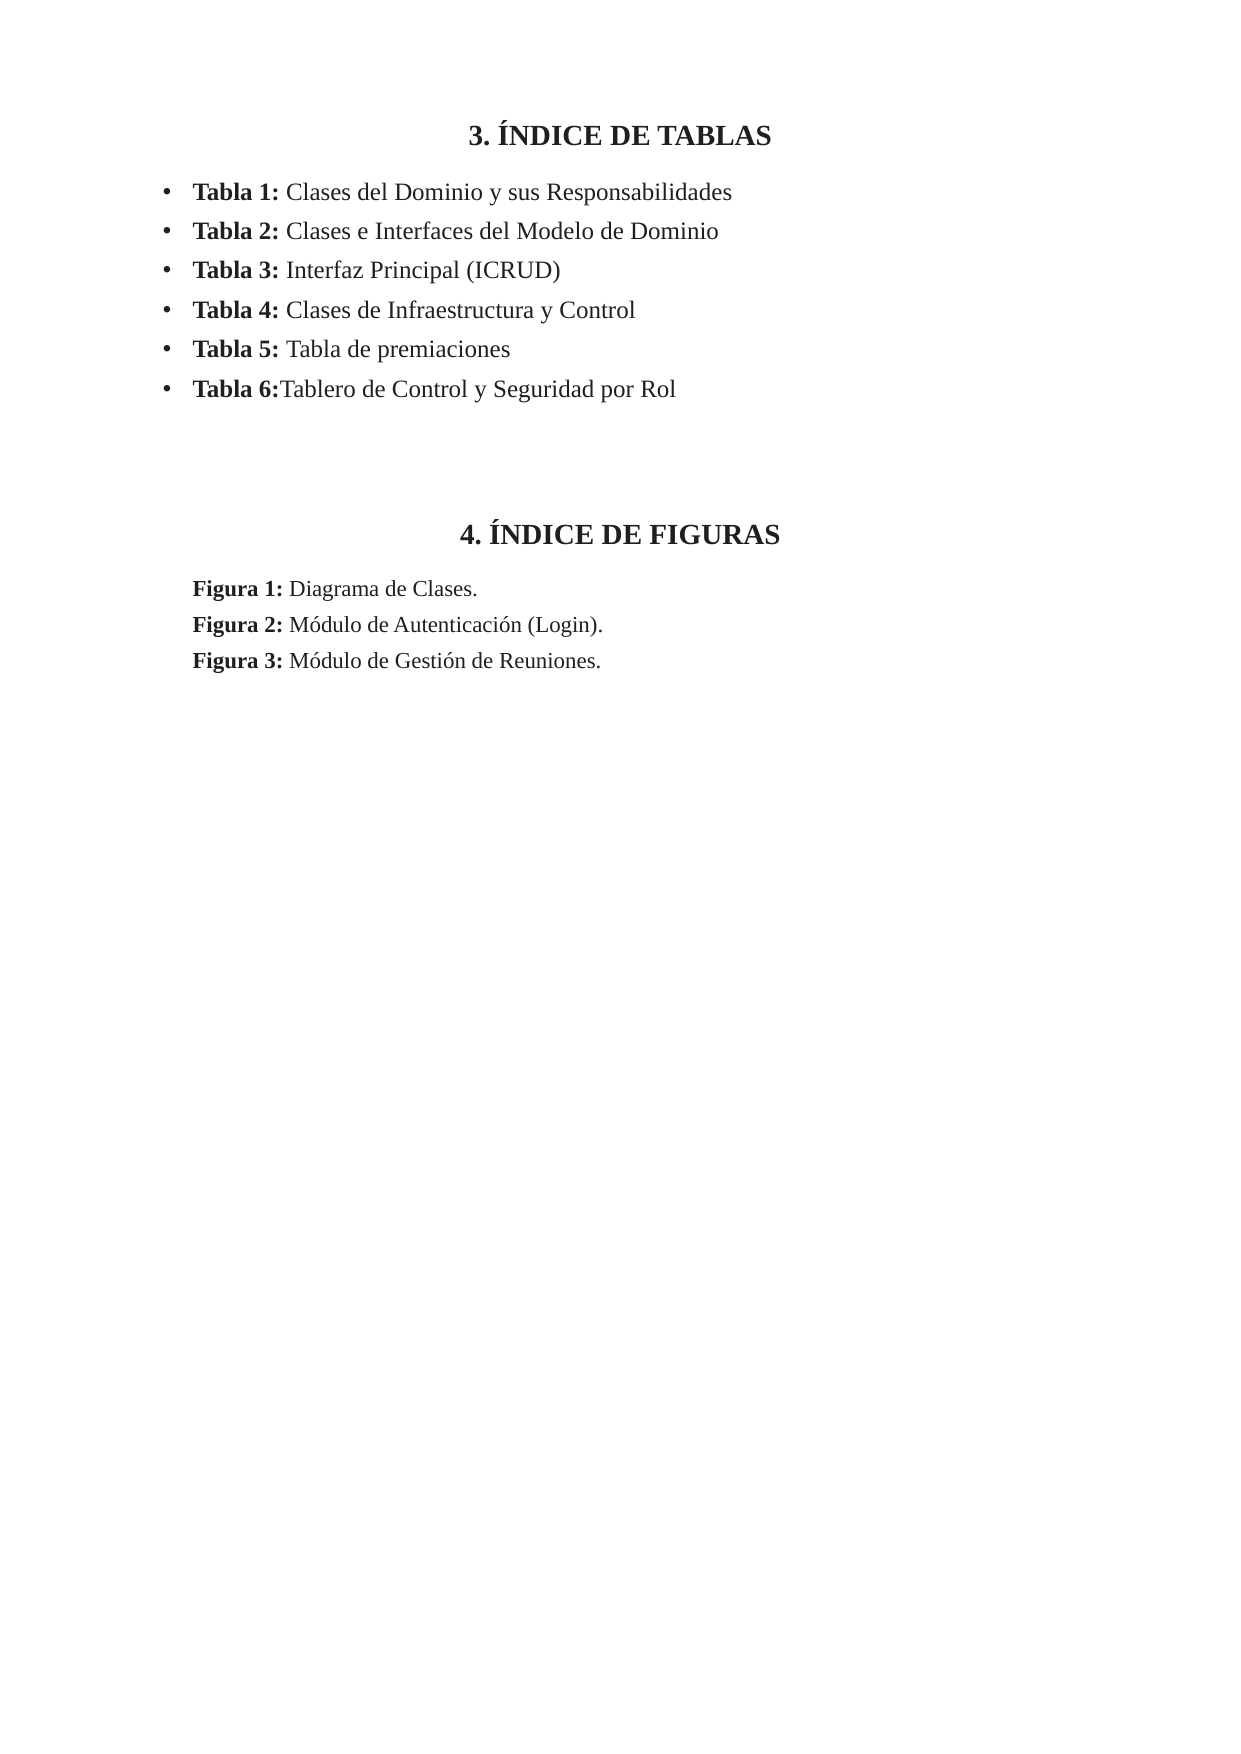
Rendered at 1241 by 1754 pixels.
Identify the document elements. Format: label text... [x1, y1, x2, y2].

list Figura 3: Módulo de Gestión de Reuniones. [163, 647, 1122, 674]
subtitle 4. ÍNDICE DE FIGURAS [118, 517, 1122, 550]
list Tabla 3: Interfaz Principal (ICRUD) [163, 256, 1122, 284]
list Tabla 1: Clases del Dominio y sus Responsabilidades [163, 177, 1122, 206]
list Tabla 6:Tablero de Control y Seguridad por Rol [163, 374, 1122, 402]
list Figura 2: Módulo de Autenticación (Login). [163, 611, 1122, 638]
list Tabla 2: Clases e Interfaces del Modelo de Dominio [163, 216, 1122, 245]
list Tabla 4: Clases de Infraestructura y Control [163, 295, 1122, 324]
subtitle 3. ÍNDICE DE TABLAS [118, 118, 1122, 152]
list Figura 1: Diagrama de Clases. [163, 575, 1122, 602]
list Tabla 5: Tabla de premiaciones [163, 334, 1122, 363]
